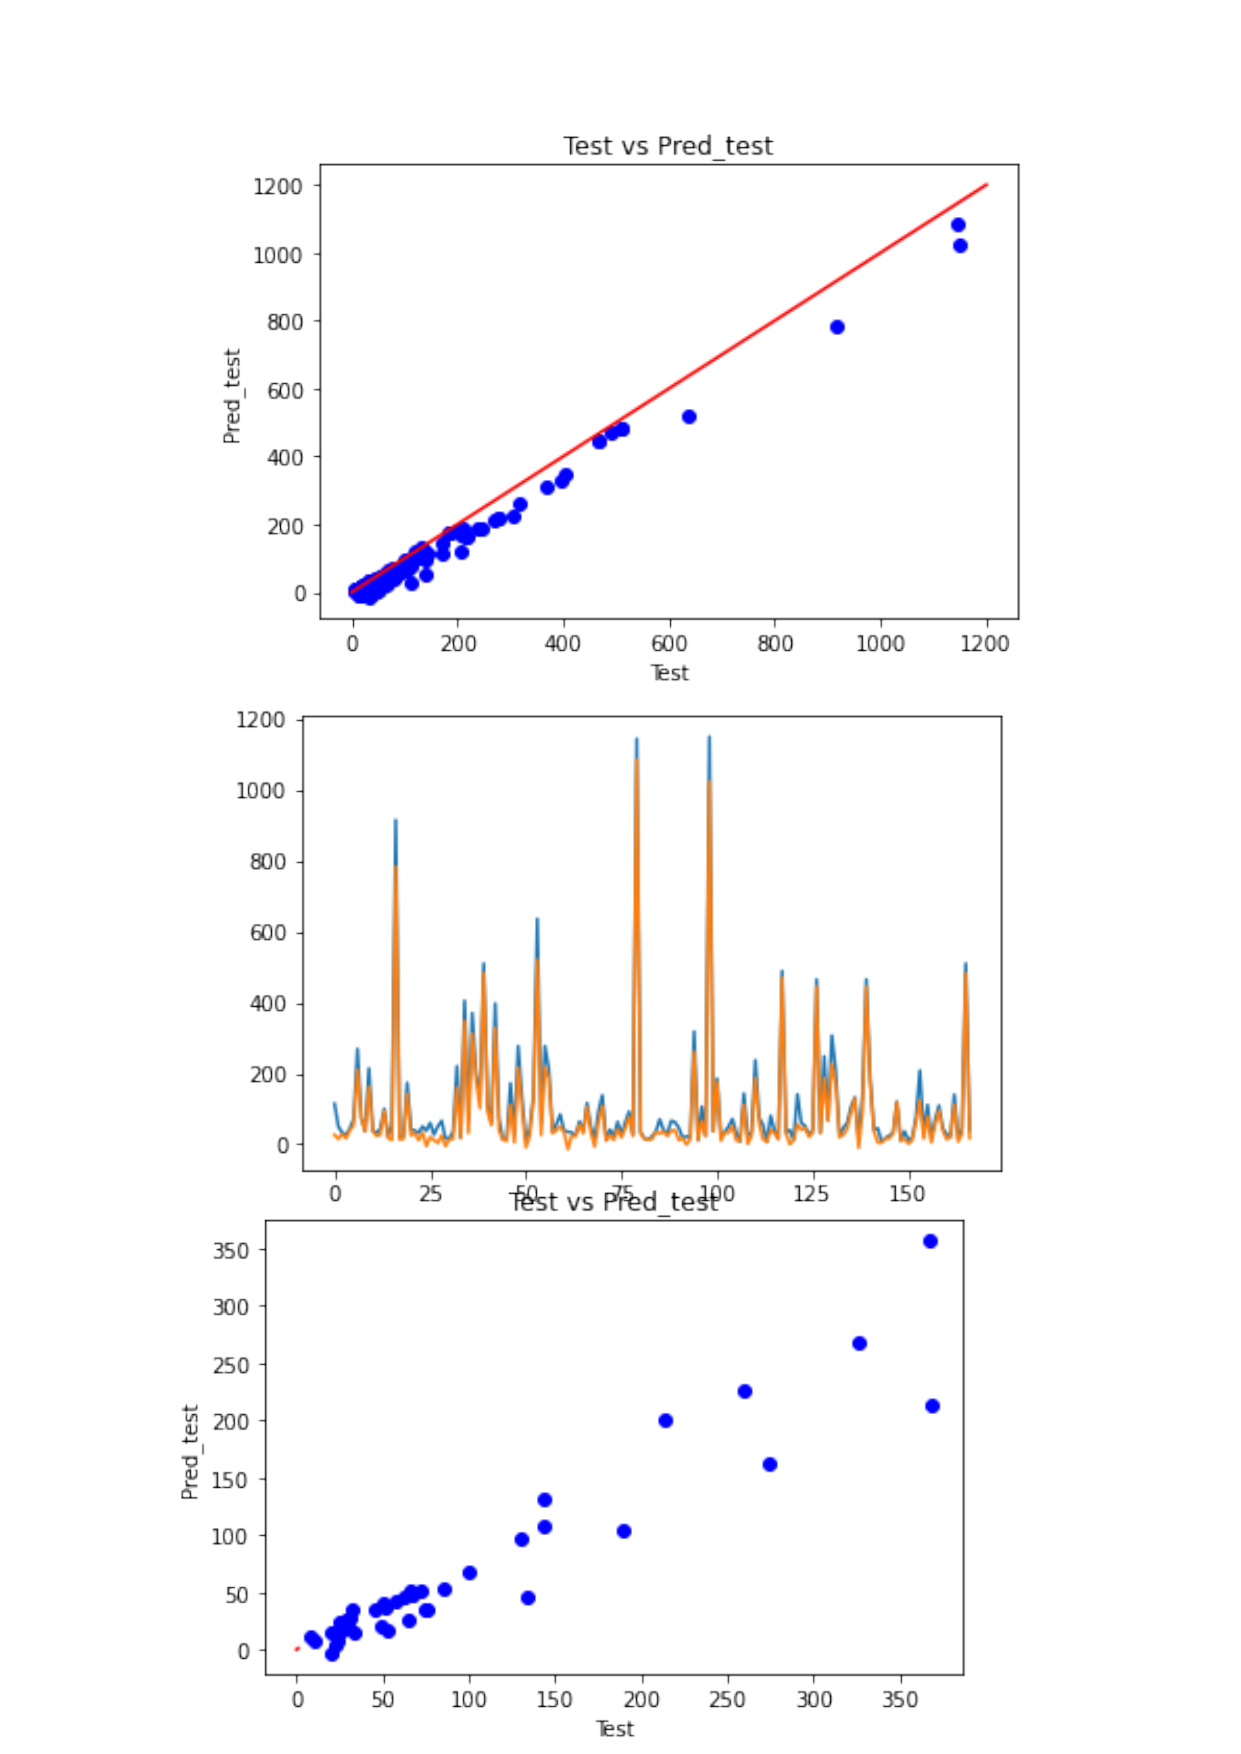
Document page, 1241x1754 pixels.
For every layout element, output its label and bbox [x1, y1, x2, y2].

picture [165, 118, 1033, 1754]
